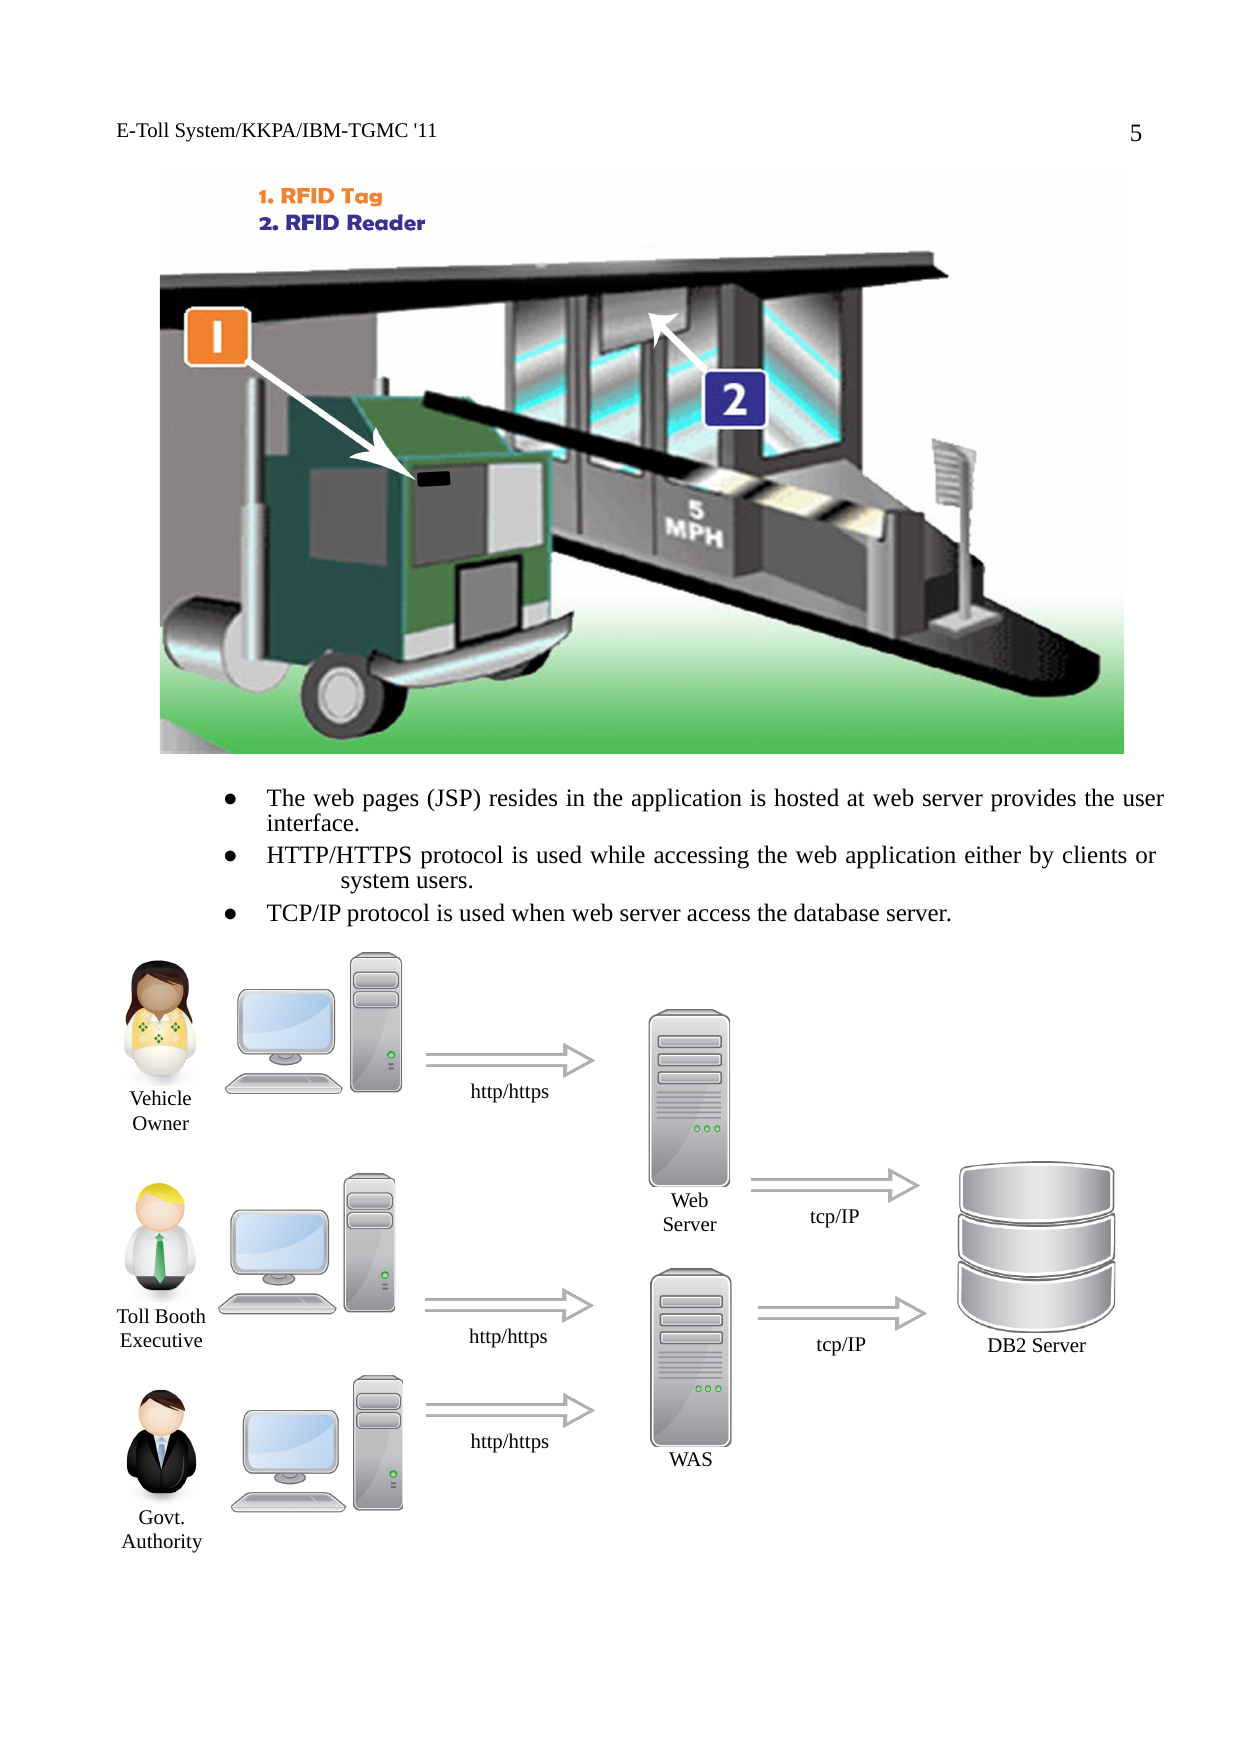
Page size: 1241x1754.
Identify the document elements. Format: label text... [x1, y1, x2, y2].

text Govt. Authority [115, 1505, 209, 1553]
picture [423, 1042, 596, 1079]
picture [422, 1287, 595, 1324]
text Vehicle Owner [113, 1086, 208, 1134]
picture [114, 1377, 209, 1506]
picture [650, 1268, 732, 1447]
list TCP/IP protocol is used when web server access the database server. [223, 901, 1165, 926]
text http/https [422, 1324, 594, 1348]
picture [211, 1173, 396, 1321]
picture [755, 1295, 928, 1332]
picture [159, 171, 1125, 754]
picture [224, 1375, 403, 1519]
text WAS [650, 1447, 732, 1471]
text tcp/IP [755, 1332, 927, 1356]
picture [218, 952, 402, 1101]
text Toll Booth Executive [114, 1303, 208, 1352]
picture [113, 1173, 209, 1304]
text DB2 Server [957, 1333, 1116, 1357]
list HTTP/HTTPS protocol is used while accessing the web application either by clients or system users. [223, 844, 1165, 894]
text http/https [424, 1078, 596, 1103]
picture [748, 1167, 921, 1204]
picture [957, 1161, 1116, 1333]
list The web pages (JSP) resides in the application is hosted at web server provides the user interface. [223, 786, 1165, 836]
text http/https [424, 1428, 596, 1453]
picture [112, 952, 209, 1087]
text Web Server [649, 1187, 730, 1236]
picture [423, 1392, 596, 1429]
text tcp/IP [749, 1203, 921, 1228]
picture [648, 1009, 730, 1188]
